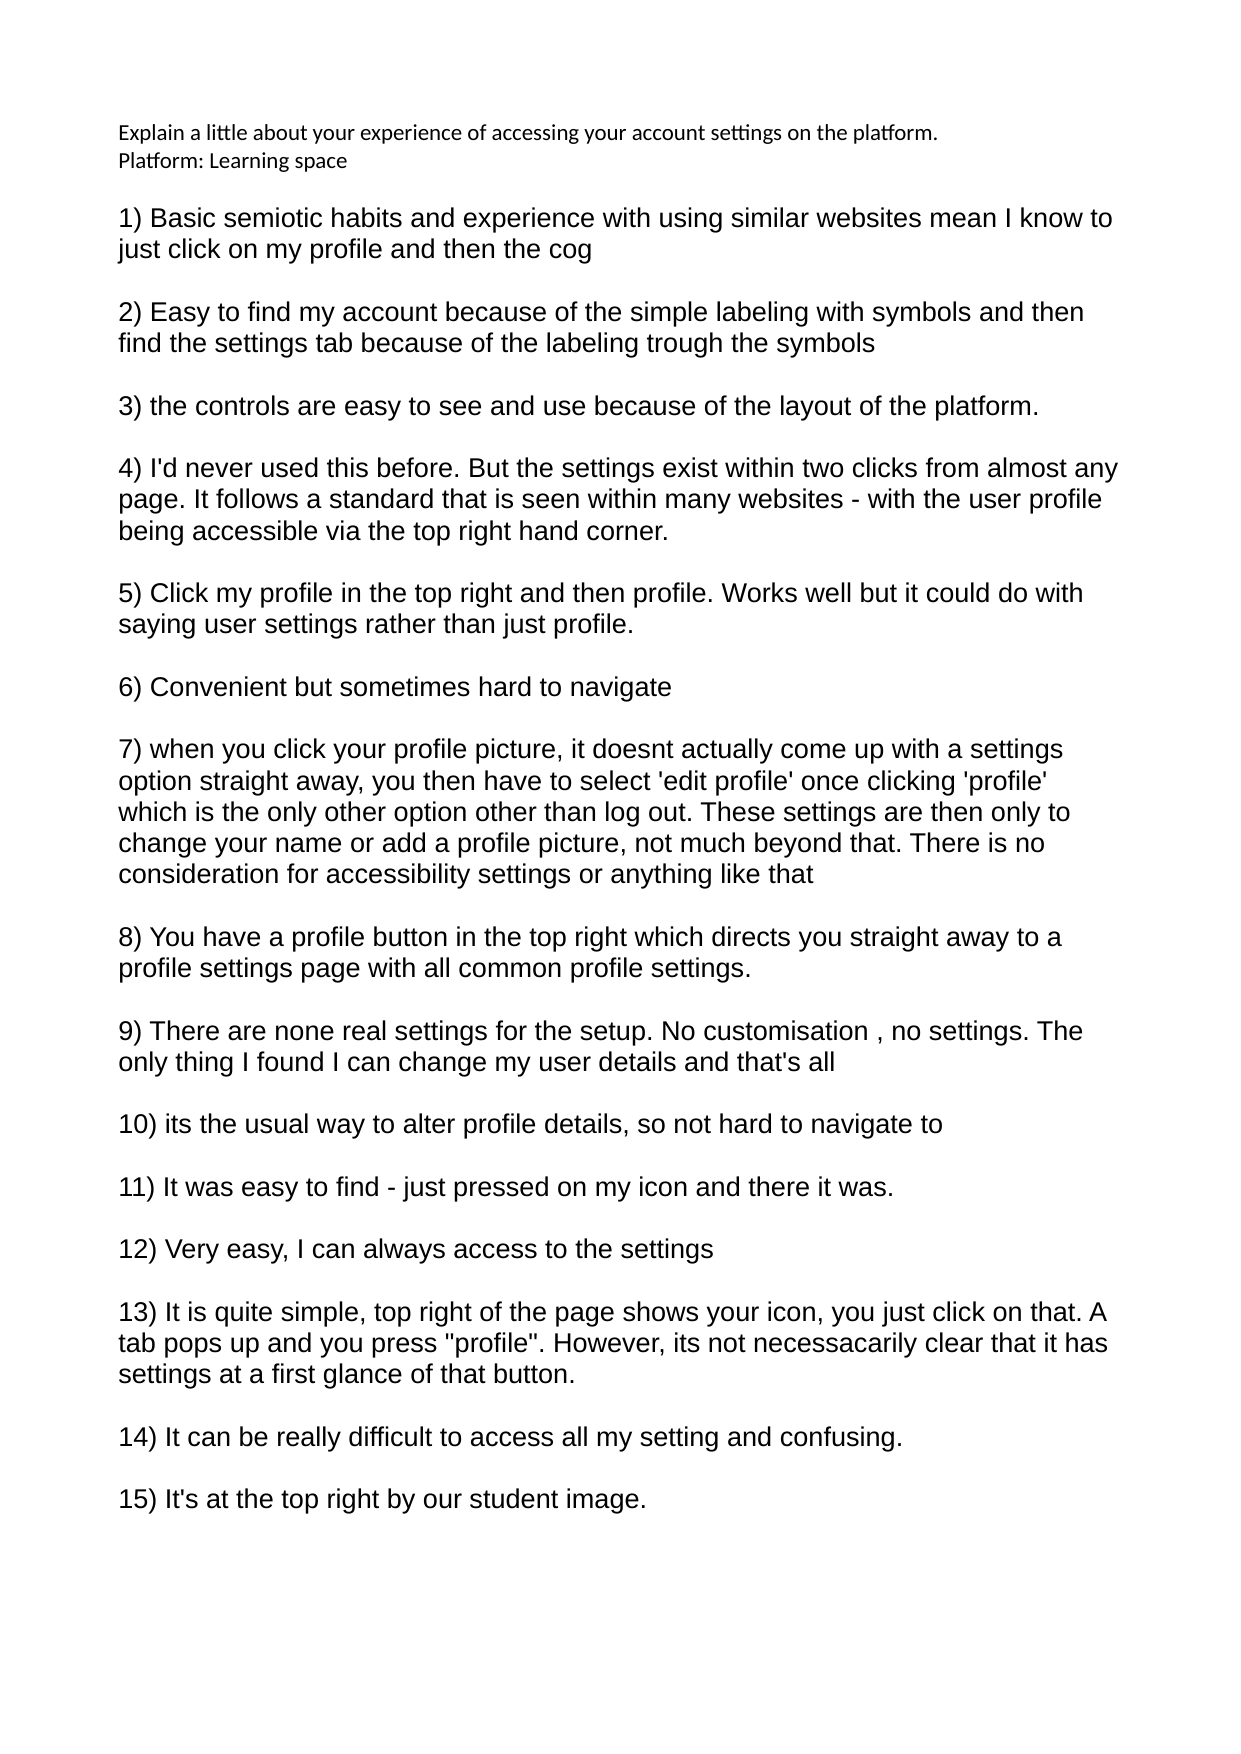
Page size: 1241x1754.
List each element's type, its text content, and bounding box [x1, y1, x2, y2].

text 11) It was easy to find - just pressed on my icon and there it was. [118, 1171, 1122, 1202]
text 2) Easy to find my account because of the simple labeling with symbols and then find the settings tab because of the labeling trough the symbols [118, 296, 1122, 358]
text 15) It's at the top right by our student image. [118, 1483, 1122, 1515]
text Explain a little about your experience of accessing your account settings on the platform. [118, 118, 1122, 146]
text 7) when you click your profile picture, it doesnt actually come up with a settings option straight away, you then have to select 'edit profile' once clicking 'profile' which is the only other option other than log out. These settings are then only to change your name or add a profile picture, not much beyond that. There is no consideration for accessibility settings or anything like that [118, 733, 1122, 890]
text 3) the controls are easy to see and use because of the layout of the platform. [118, 390, 1122, 421]
text 6) Convenient but sometimes hard to navigate [118, 671, 1122, 702]
text Platform: Learning space [118, 146, 1122, 174]
text 5) Click my profile in the top right and then profile. Works well but it could do with saying user settings rather than just profile. [118, 577, 1122, 640]
text 4) I'd never used this before. But the settings exist within two clicks from almost any page. It follows a standard that is seen within many websites - with the user profile being accessible via the top right hand corner. [118, 452, 1122, 546]
text 1) Basic semiotic habits and experience with using similar websites mean I know to just click on my profile and then the cog [118, 202, 1122, 265]
text 14) It can be really difficult to access all my setting and confusing. [118, 1421, 1122, 1452]
text 9) There are none real settings for the setup. No customisation , no settings. The only thing I found I can change my user details and that's all [118, 1015, 1122, 1077]
text 12) Very easy, I can always access to the settings [118, 1233, 1122, 1265]
text 13) It is quite simple, top right of the page shows your icon, you just click on that. A tab pops up and you press "profile". However, its not necessacarily clear that it has settings at a first glance of that button. [118, 1296, 1122, 1390]
text 8) You have a profile button in the top right which directs you straight away to a profile settings page with all common profile settings. [118, 921, 1122, 983]
text 10) its the usual way to alter profile details, so not hard to navigate to [118, 1108, 1122, 1140]
